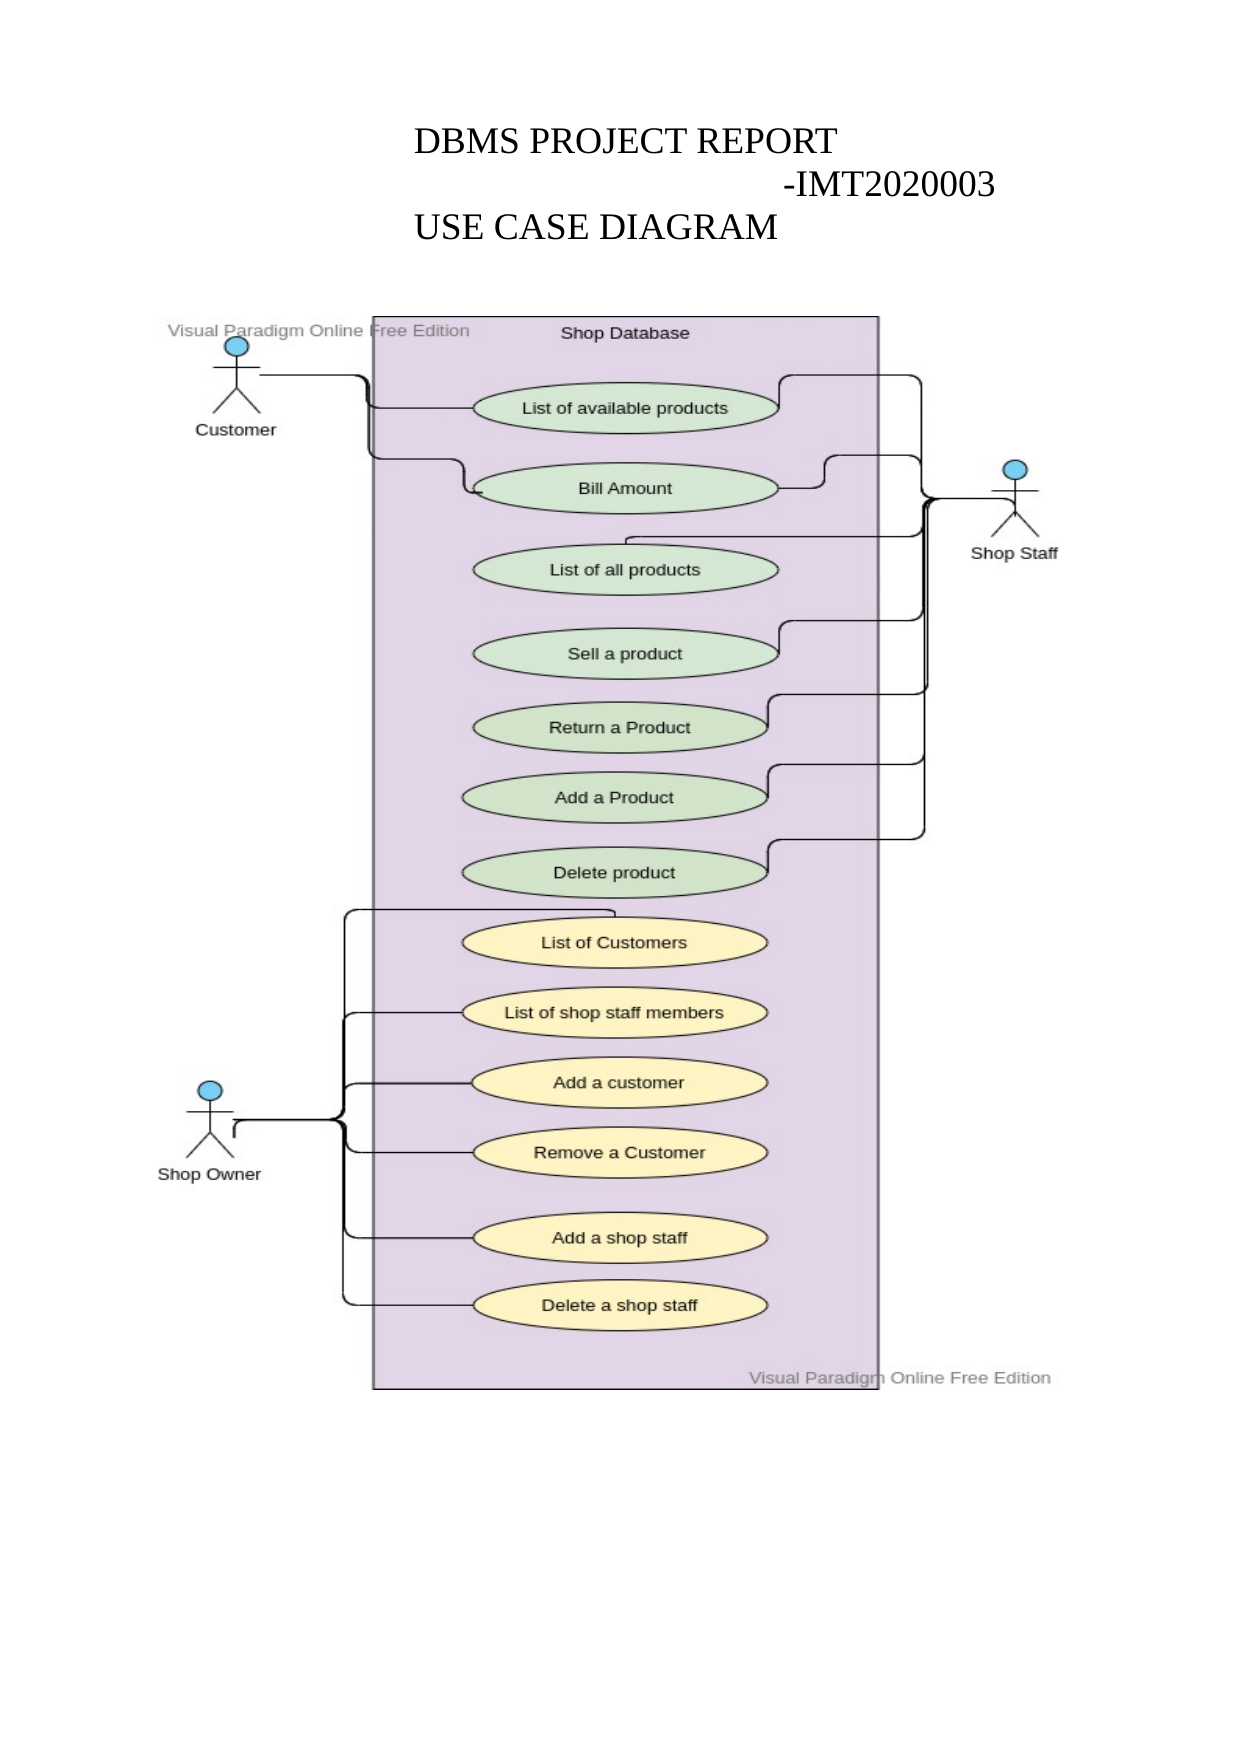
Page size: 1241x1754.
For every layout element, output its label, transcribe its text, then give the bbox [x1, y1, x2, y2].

text DBMS PROJECT REPORT [118, 118, 1122, 161]
text -IMT2020003 [118, 161, 1122, 204]
text USE CASE DIAGRAM [118, 204, 1122, 247]
picture [158, 316, 1060, 1390]
